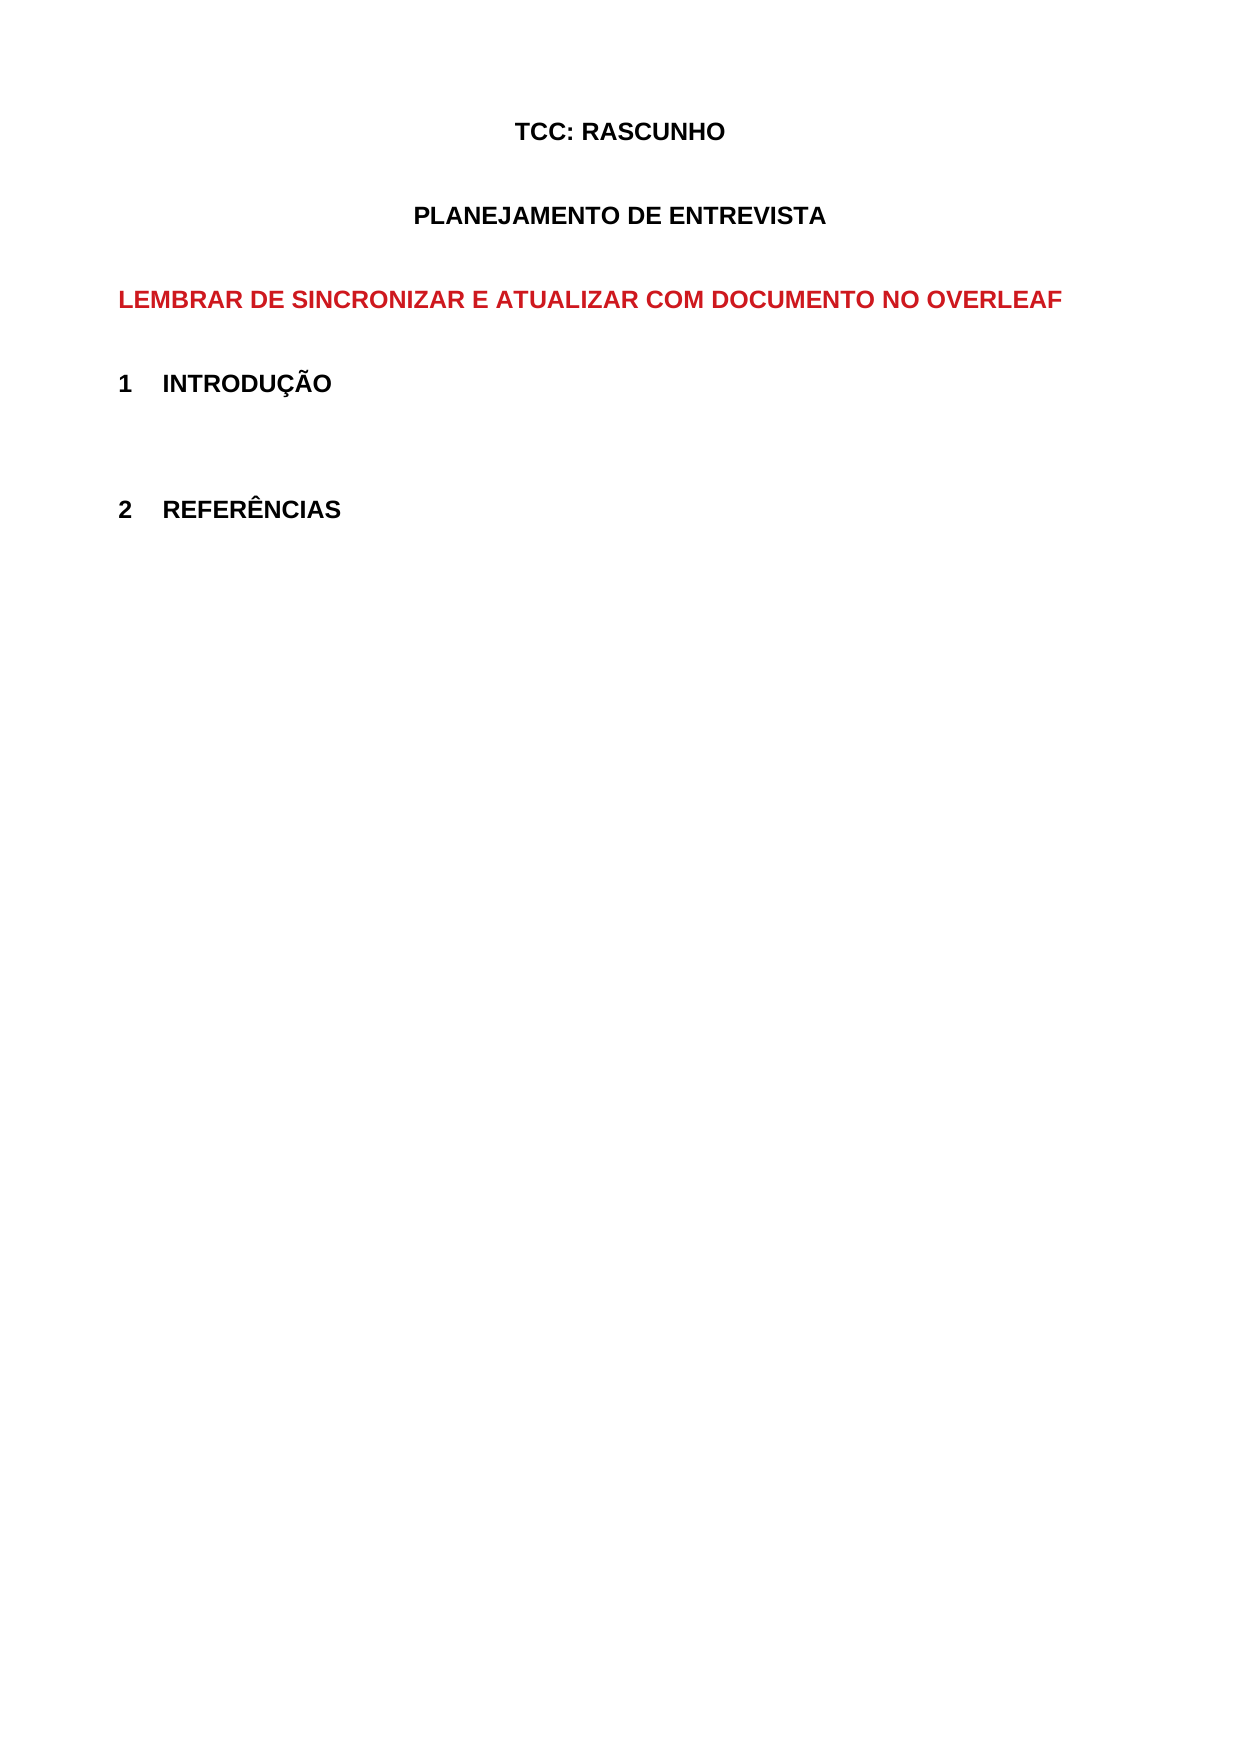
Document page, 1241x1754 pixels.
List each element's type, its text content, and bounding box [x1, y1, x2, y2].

text PLANEJAMENTO DE ENTREVISTA [118, 202, 1122, 230]
subtitle INTRODUÇÃO [118, 370, 1122, 398]
text TCC: RASCUNHO [118, 118, 1122, 146]
subtitle REFERÊNCIAS [118, 496, 1122, 524]
text Lembrar de sincronizar e atualizar com documento no overleaf [118, 286, 1122, 314]
